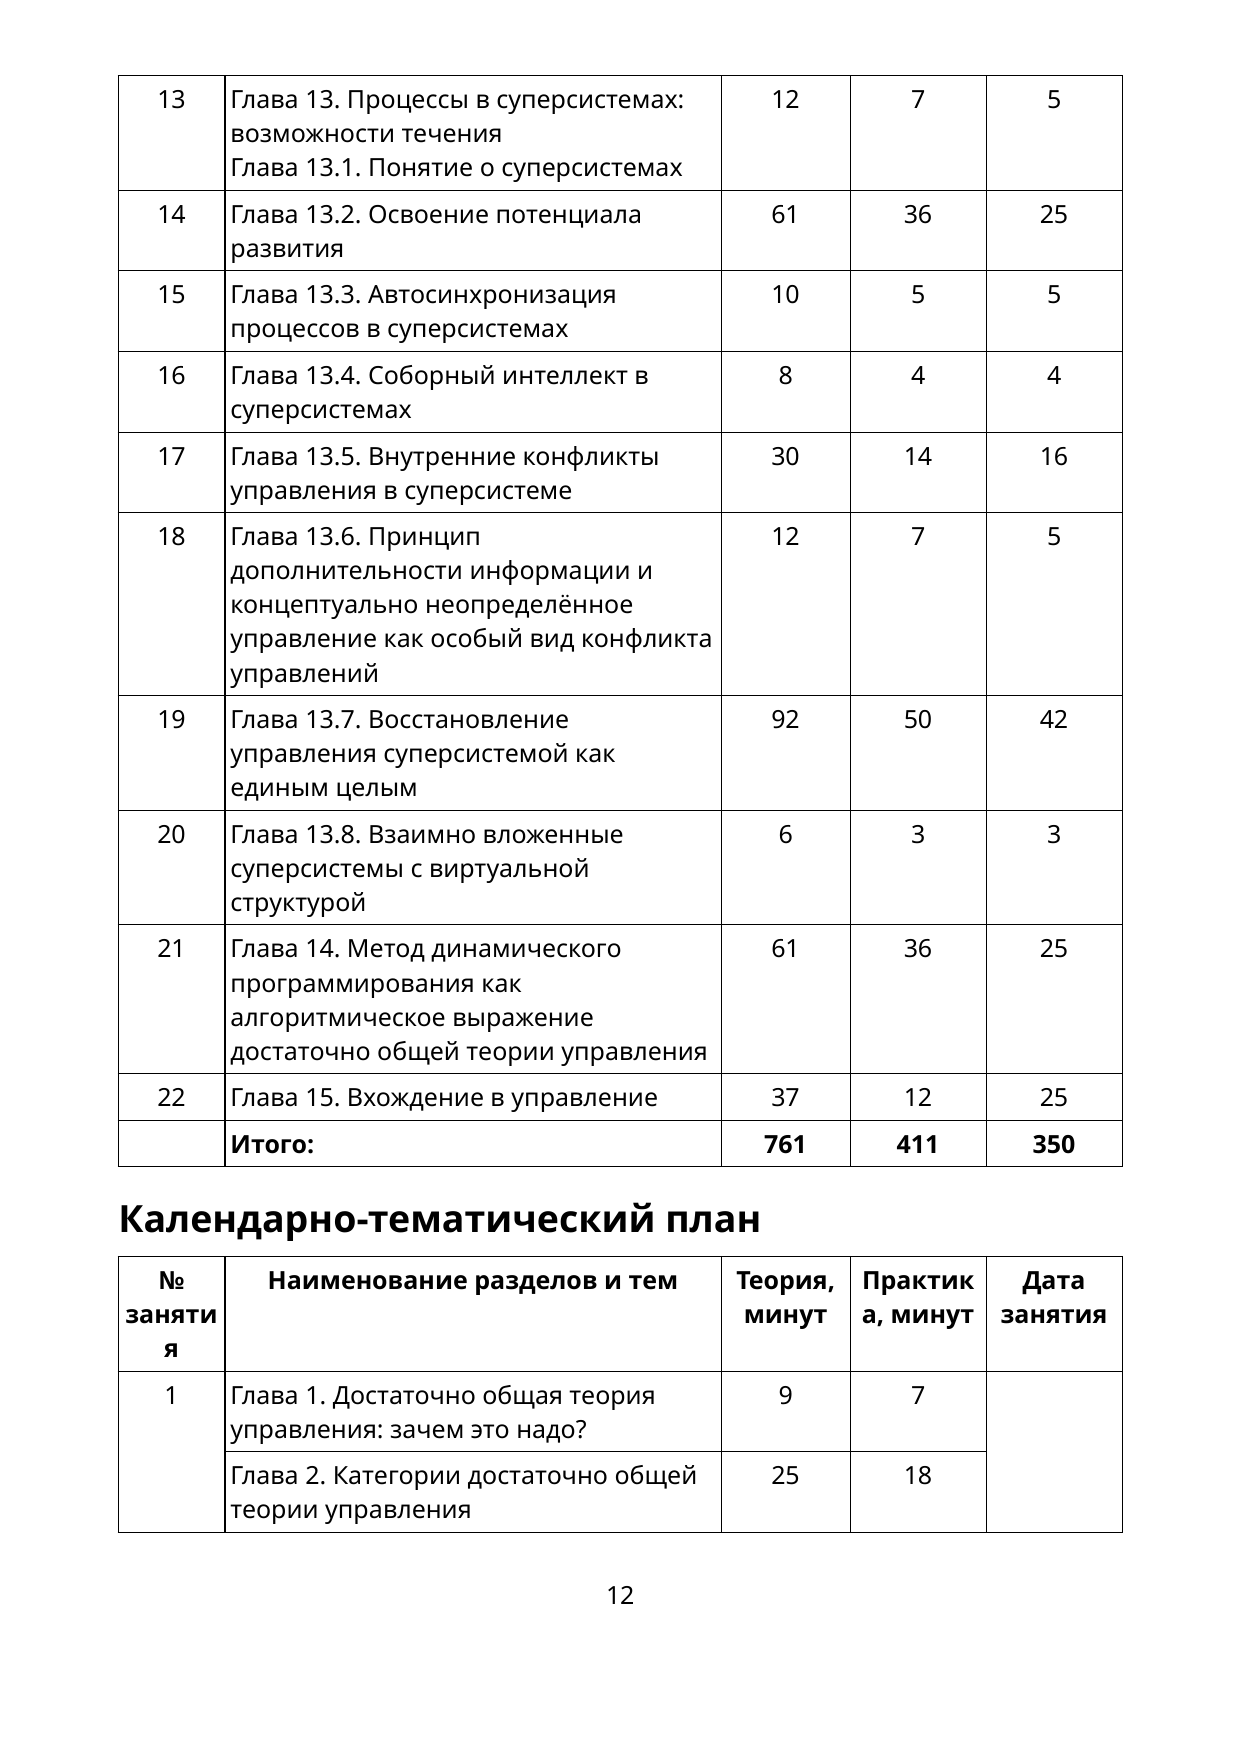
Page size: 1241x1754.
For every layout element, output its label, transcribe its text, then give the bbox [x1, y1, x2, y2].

table_header Наименование разделов и тем [226, 1257, 721, 1371]
table_header № занятия [119, 1257, 224, 1371]
table_cell 25 [987, 191, 1122, 270]
table_cell 12 [722, 513, 850, 695]
table_cell Глава 13.8. Взаимно вложенные суперсистемы с виртуальной структурой [226, 811, 721, 924]
table_cell 36 [851, 191, 986, 270]
table_cell 18 [851, 1452, 986, 1532]
table_cell 350 [987, 1121, 1122, 1166]
table_cell 25 [722, 1452, 850, 1532]
table_cell 761 [722, 1121, 850, 1166]
table_cell 16 [119, 352, 224, 432]
table_cell 3 [851, 811, 986, 924]
table_cell 16 [987, 433, 1122, 512]
table_cell 4 [987, 352, 1122, 432]
table_cell 15 [119, 271, 224, 351]
table_cell 8 [722, 352, 850, 432]
table_cell 17 [119, 433, 224, 512]
table_cell 1 [119, 1372, 224, 1532]
table_cell 7 [851, 513, 986, 695]
table_cell 30 [722, 433, 850, 512]
table_cell 25 [987, 925, 1122, 1073]
table_cell 61 [722, 191, 850, 270]
table_header Дата занятия [987, 1257, 1122, 1371]
table_cell 61 [722, 925, 850, 1073]
table_cell 12 [722, 76, 850, 190]
table_cell 5 [987, 76, 1122, 190]
table_cell Глава 13. Процессы в суперсистемах: возможности течения Глава 13.1. Понятие о суперсистемах [226, 76, 721, 190]
table_cell 4 [851, 352, 986, 432]
table_cell 10 [722, 271, 850, 351]
table_header Теория, минут [722, 1257, 850, 1371]
table_cell 37 [722, 1074, 850, 1120]
table_cell 411 [851, 1121, 986, 1166]
table_cell Глава 13.4. Соборный интеллект в суперсистемах [226, 352, 721, 432]
table_cell 5 [987, 271, 1122, 351]
table_cell [119, 1121, 224, 1166]
table_cell 92 [722, 696, 850, 810]
table_cell 7 [851, 76, 986, 190]
table_cell Глава 13.3. Автосинхронизация процессов в суперсистемах [226, 271, 721, 351]
table_cell 5 [987, 513, 1122, 695]
table_cell 50 [851, 696, 986, 810]
table_cell 9 [722, 1372, 850, 1451]
table_cell Итого: [226, 1121, 721, 1166]
table_cell 13 [119, 76, 224, 190]
table_cell 5 [851, 271, 986, 351]
list Календарно-тематический план [118, 1192, 1122, 1243]
table_cell 20 [119, 811, 224, 924]
table_cell Глава 2. Категории достаточно общей теории управления [226, 1452, 721, 1532]
table_cell 12 [851, 1074, 986, 1120]
table_cell 21 [119, 925, 224, 1073]
table_cell Глава 1. Достаточно общая теория управления: зачем это надо? [226, 1372, 721, 1451]
table_cell 36 [851, 925, 986, 1073]
table_cell [987, 1372, 1122, 1532]
table_cell Глава 14. Метод динамического программирования как алгоритмическое выражение достаточно общей теории управления [226, 925, 721, 1073]
table_cell 42 [987, 696, 1122, 810]
table_cell 25 [987, 1074, 1122, 1120]
table_cell 6 [722, 811, 850, 924]
table_cell 18 [119, 513, 224, 695]
table_cell 14 [851, 433, 986, 512]
table_cell Глава 13.5. Внутренние конфликты управления в суперсистеме [226, 433, 721, 512]
table_cell Глава 13.2. Освоение потенциала развития [226, 191, 721, 270]
table_cell 22 [119, 1074, 224, 1120]
table_cell 19 [119, 696, 224, 810]
table_cell 7 [851, 1372, 986, 1451]
table_header Практика, минут [851, 1257, 986, 1371]
table_cell Глава 13.7. Восстановление управления суперсистемой как единым целым [226, 696, 721, 810]
table_cell Глава 15. Вхождение в управление [226, 1074, 721, 1120]
table_cell 14 [119, 191, 224, 270]
table_cell 3 [987, 811, 1122, 924]
table_cell Глава 13.6. Принцип дополнительности информации и концептуально неопределённое управление как особый вид конфликта управлений [226, 513, 721, 695]
